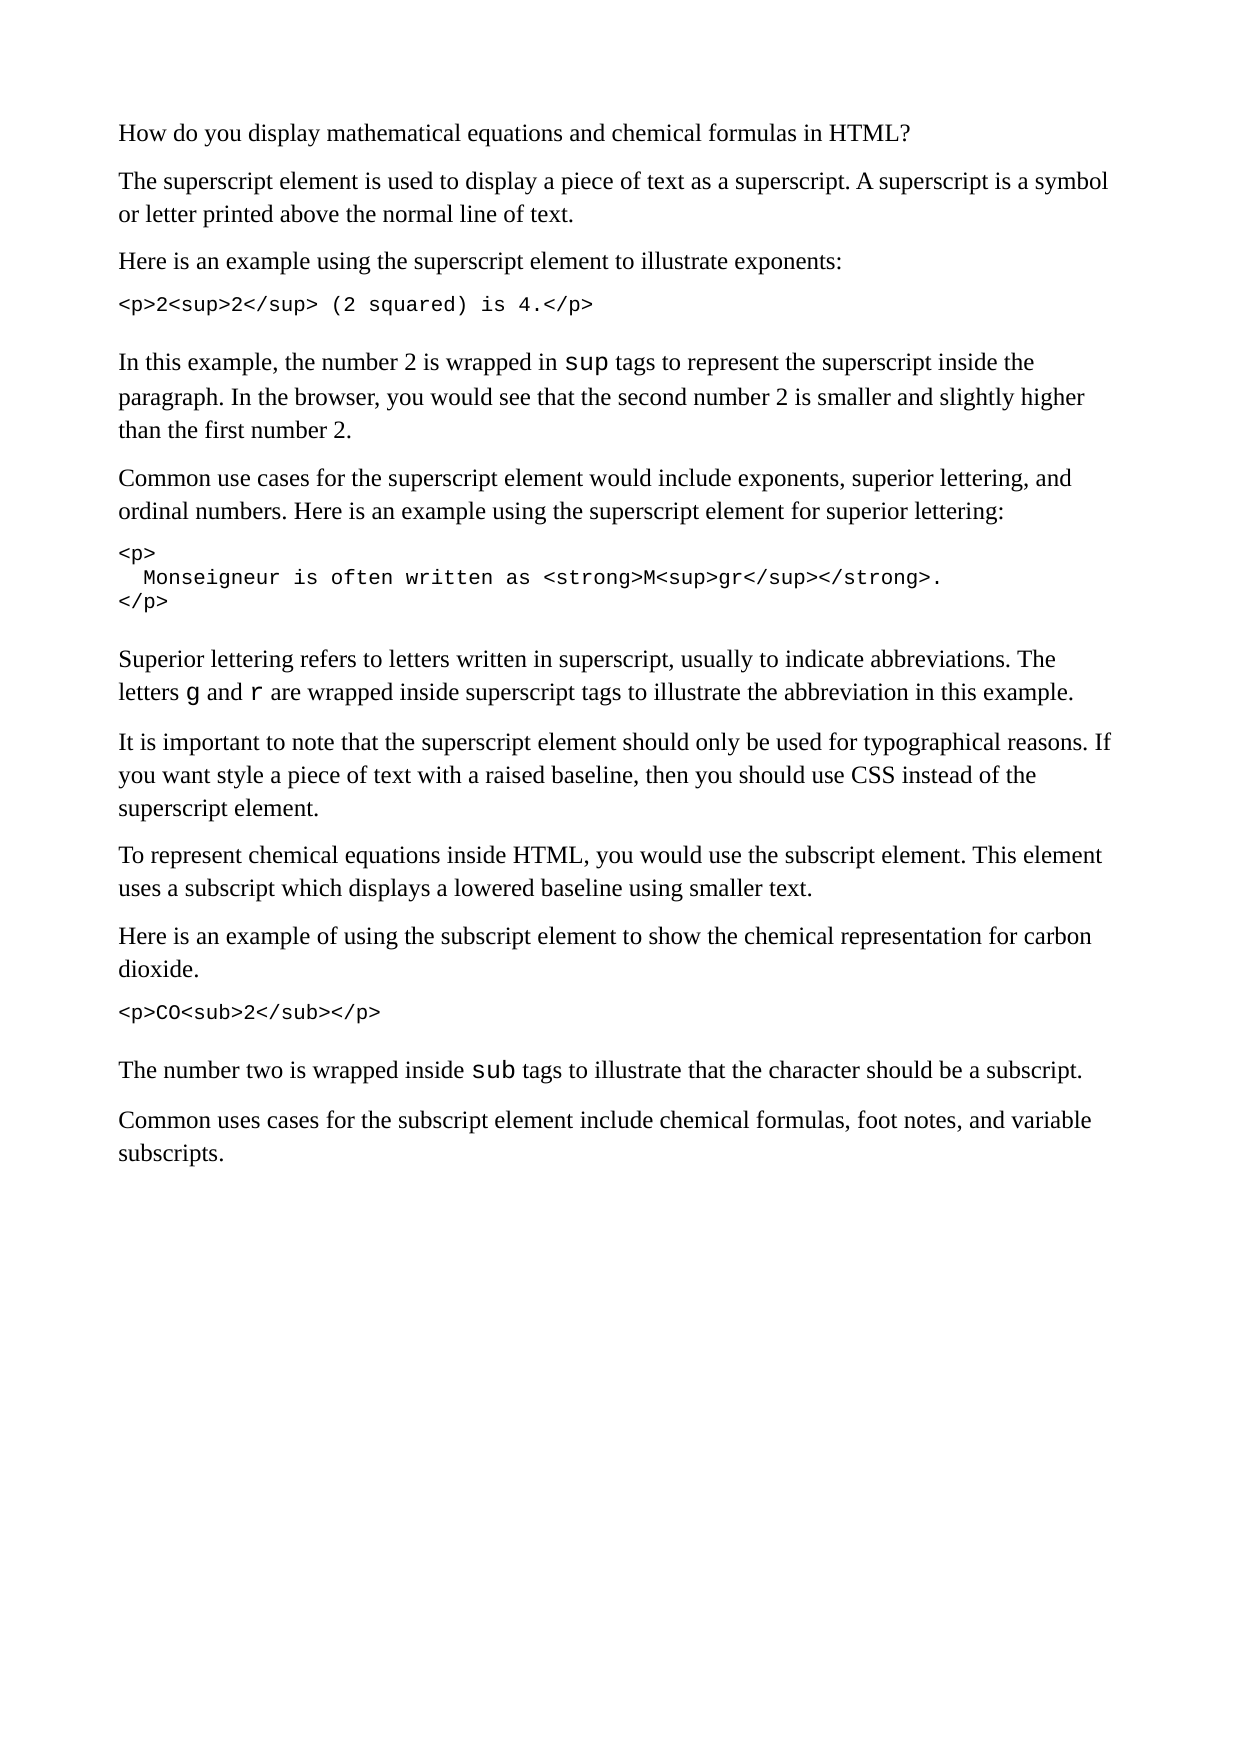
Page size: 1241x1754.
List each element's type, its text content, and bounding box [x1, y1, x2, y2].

text To represent chemical equations inside HTML, you would use the subscript element. This element uses a subscript which displays a lowered baseline using smaller text. [118, 841, 1122, 902]
text In this example, the number 2 is wrapped in sup tags to represent the superscript inside the paragraph. In the browser, you would see that the second number 2 is smaller and slightly higher than the first number 2. [118, 347, 1122, 444]
text The superscript element is used to display a piece of text as a superscript. A superscript is a symbol or letter printed above the normal line of text. [118, 166, 1122, 227]
text Superior lettering refers to letters written in superscript, usually to indicate abbreviations. The letters g and r are wrapped inside superscript tags to illustrate the abbreviation in this example. [118, 644, 1122, 708]
text Here is an example using the superscript element to illustrate exponents: [118, 246, 1122, 275]
text Monseigneur is often written as <strong>M<sup>gr</sup></strong>. [118, 567, 1122, 591]
text <p>2<sup>2</sup> (2 squared) is 4.</p> [118, 294, 1122, 318]
text Here is an example of using the subscript element to show the chemical representation for carbon dioxide. [118, 921, 1122, 983]
text How do you display mathematical equations and chemical formulas in HTML? [118, 118, 1122, 147]
text <p> [118, 543, 1122, 567]
text <p>CO<sub>2</sub></p> [118, 1002, 1122, 1025]
text Common use cases for the superscript element would include exponents, superior lettering, and ordinal numbers. Here is an example using the superscript element for superior lettering: [118, 463, 1122, 524]
text It is important to note that the superscript element should only be used for typographical reasons. If you want style a piece of text with a raised baseline, then you should use CSS instead of the superscript element. [118, 727, 1122, 822]
text Common uses cases for the subscript element include chemical formulas, foot notes, and variable subscripts. [118, 1105, 1122, 1167]
text The number two is wrapped inside sub tags to illustrate that the character should be a subscript. [118, 1055, 1122, 1086]
text </p> [118, 591, 1122, 614]
